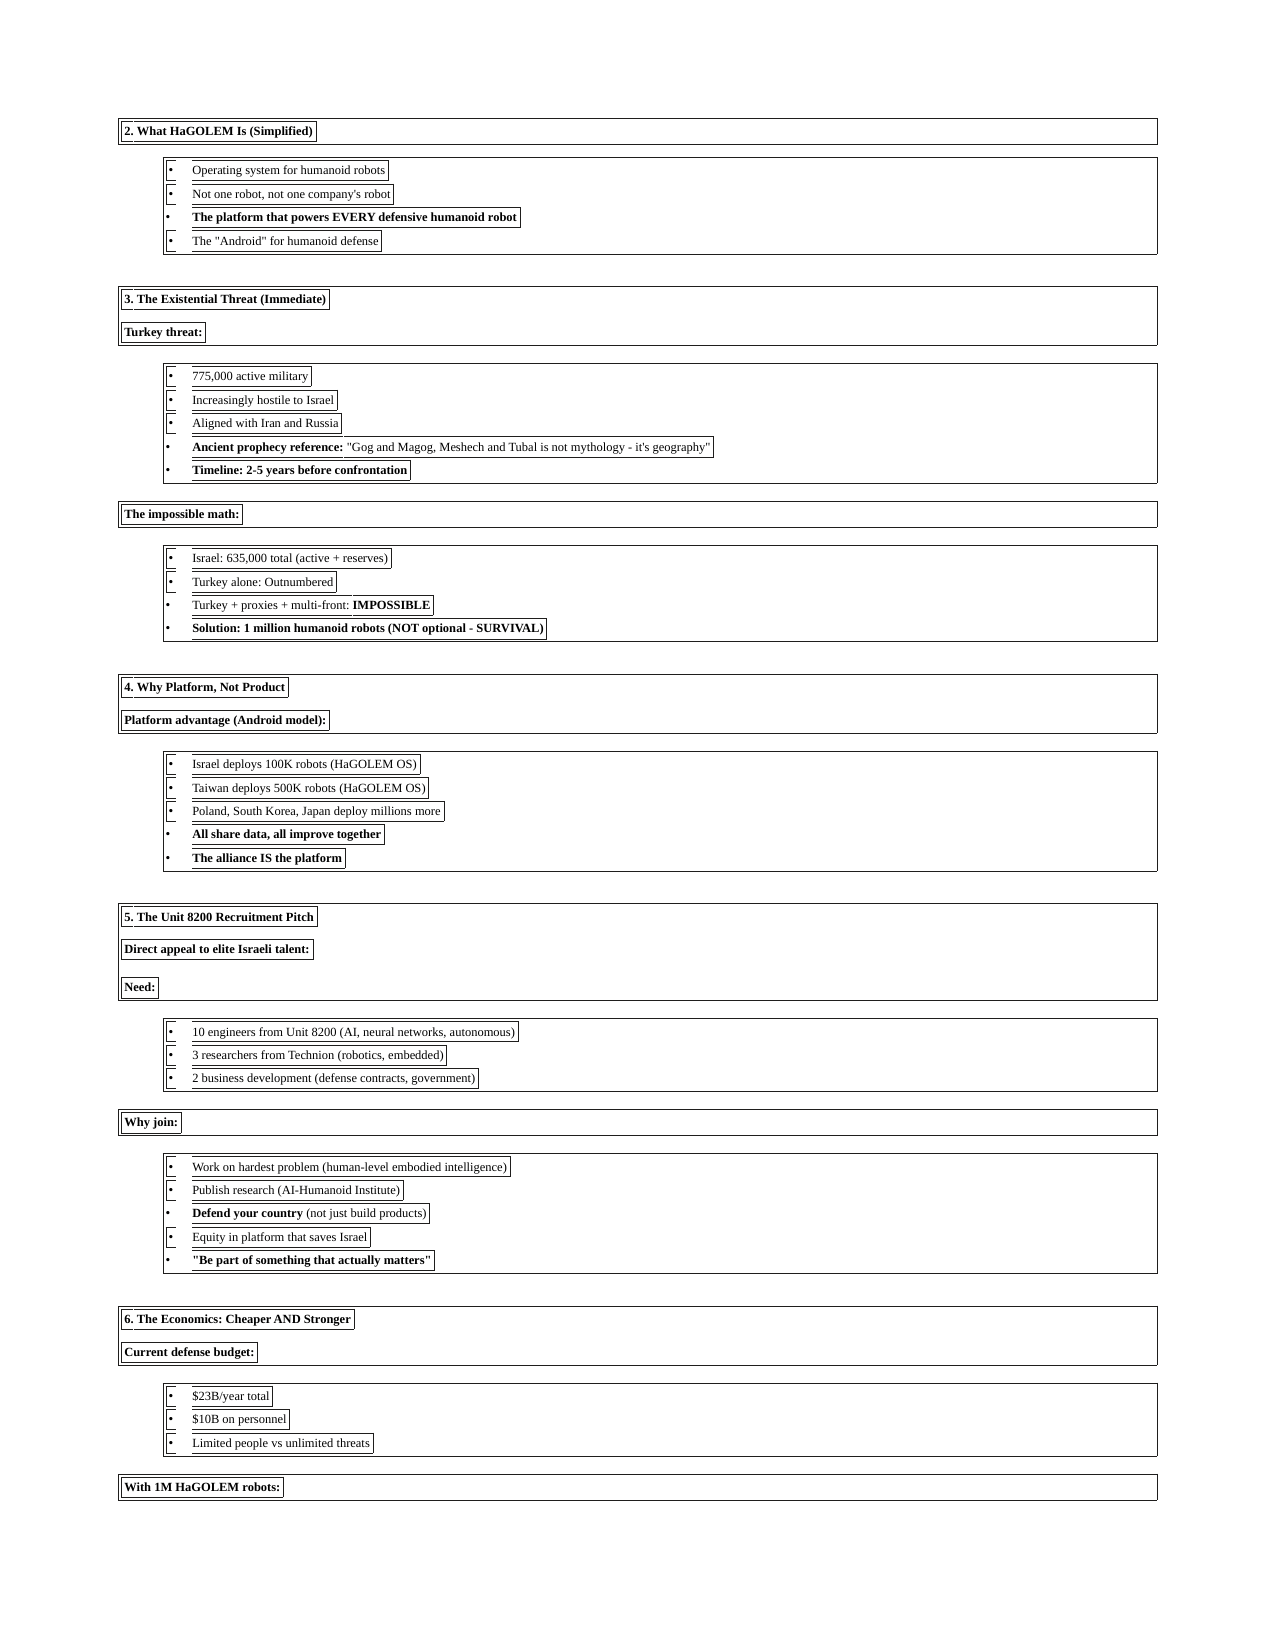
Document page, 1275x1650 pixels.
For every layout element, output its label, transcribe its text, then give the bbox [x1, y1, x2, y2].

text Need: [119, 974, 1157, 1000]
list Timeline: 2-5 years before confrontation [164, 457, 1157, 483]
list All share data, all improve together [164, 821, 1157, 844]
list Poland, South Korea, Japan deploy millions more [164, 798, 1157, 821]
text Why join: [119, 1110, 1157, 1135]
text With 1M HaGOLEM robots: [119, 1475, 1157, 1500]
subtitle 4. Why Platform, Not Product [119, 675, 1157, 697]
list Increasingly hostile to Israel [164, 386, 1157, 410]
list The platform that powers EVERY defensive humanoid robot [164, 204, 1157, 227]
list Israel deploys 100K robots (HaGOLEM OS) [164, 752, 1157, 774]
list 10 engineers from Unit 8200 (AI, neural networks, autonomous) [164, 1019, 1157, 1042]
list Limited people vs unlimited threats [164, 1429, 1157, 1456]
list Publish research (AI-Humanoid Institute) [164, 1177, 1157, 1200]
list Defend your country (not just build products) [164, 1200, 1157, 1223]
list Turkey + proxies + multi-front: IMPOSSIBLE [164, 592, 1157, 615]
list Turkey alone: Outnumbered [164, 568, 1157, 592]
list 775,000 active military [164, 364, 1157, 386]
list Aligned with Iran and Russia [164, 410, 1157, 433]
subtitle 6. The Economics: Cheaper AND Stronger [119, 1307, 1157, 1329]
list Operating system for humanoid robots [164, 158, 1157, 181]
list Work on hardest problem (human-level embodied intelligence) [164, 1154, 1157, 1177]
list Israel: 635,000 total (active + reserves) [164, 546, 1157, 568]
list Taiwan deploys 500K robots (HaGOLEM OS) [164, 774, 1157, 798]
list "Be part of something that actually matters" [164, 1247, 1157, 1273]
text The impossible math: [119, 502, 1157, 527]
subtitle 2. What HaGOLEM Is (Simplified) [119, 119, 1157, 144]
text Platform advantage (Android model): [119, 707, 1157, 733]
list $10B on personnel [164, 1406, 1157, 1429]
list The alliance IS the platform [164, 844, 1157, 871]
subtitle 5. The Unit 8200 Recruitment Pitch [119, 904, 1157, 927]
list $23B/year total [164, 1384, 1157, 1406]
list Ancient prophecy reference: "Gog and Magog, Meshech and Tubal is not mythology - it's geography" [164, 433, 1157, 457]
text Direct appeal to elite Israeli talent: [119, 936, 1157, 959]
list Solution: 1 million humanoid robots (NOT optional - SURVIVAL) [164, 615, 1157, 641]
list The "Android" for humanoid defense [164, 227, 1157, 254]
text Current defense budget: [119, 1338, 1157, 1365]
list Equity in platform that saves Israel [164, 1223, 1157, 1247]
list Not one robot, not one company's robot [164, 181, 1157, 204]
text Turkey threat: [119, 319, 1157, 345]
list 3 researchers from Technion (robotics, embedded) [164, 1042, 1157, 1065]
subtitle 3. The Existential Threat (Immediate) [119, 287, 1157, 309]
list 2 business development (defense contracts, government) [164, 1065, 1157, 1091]
